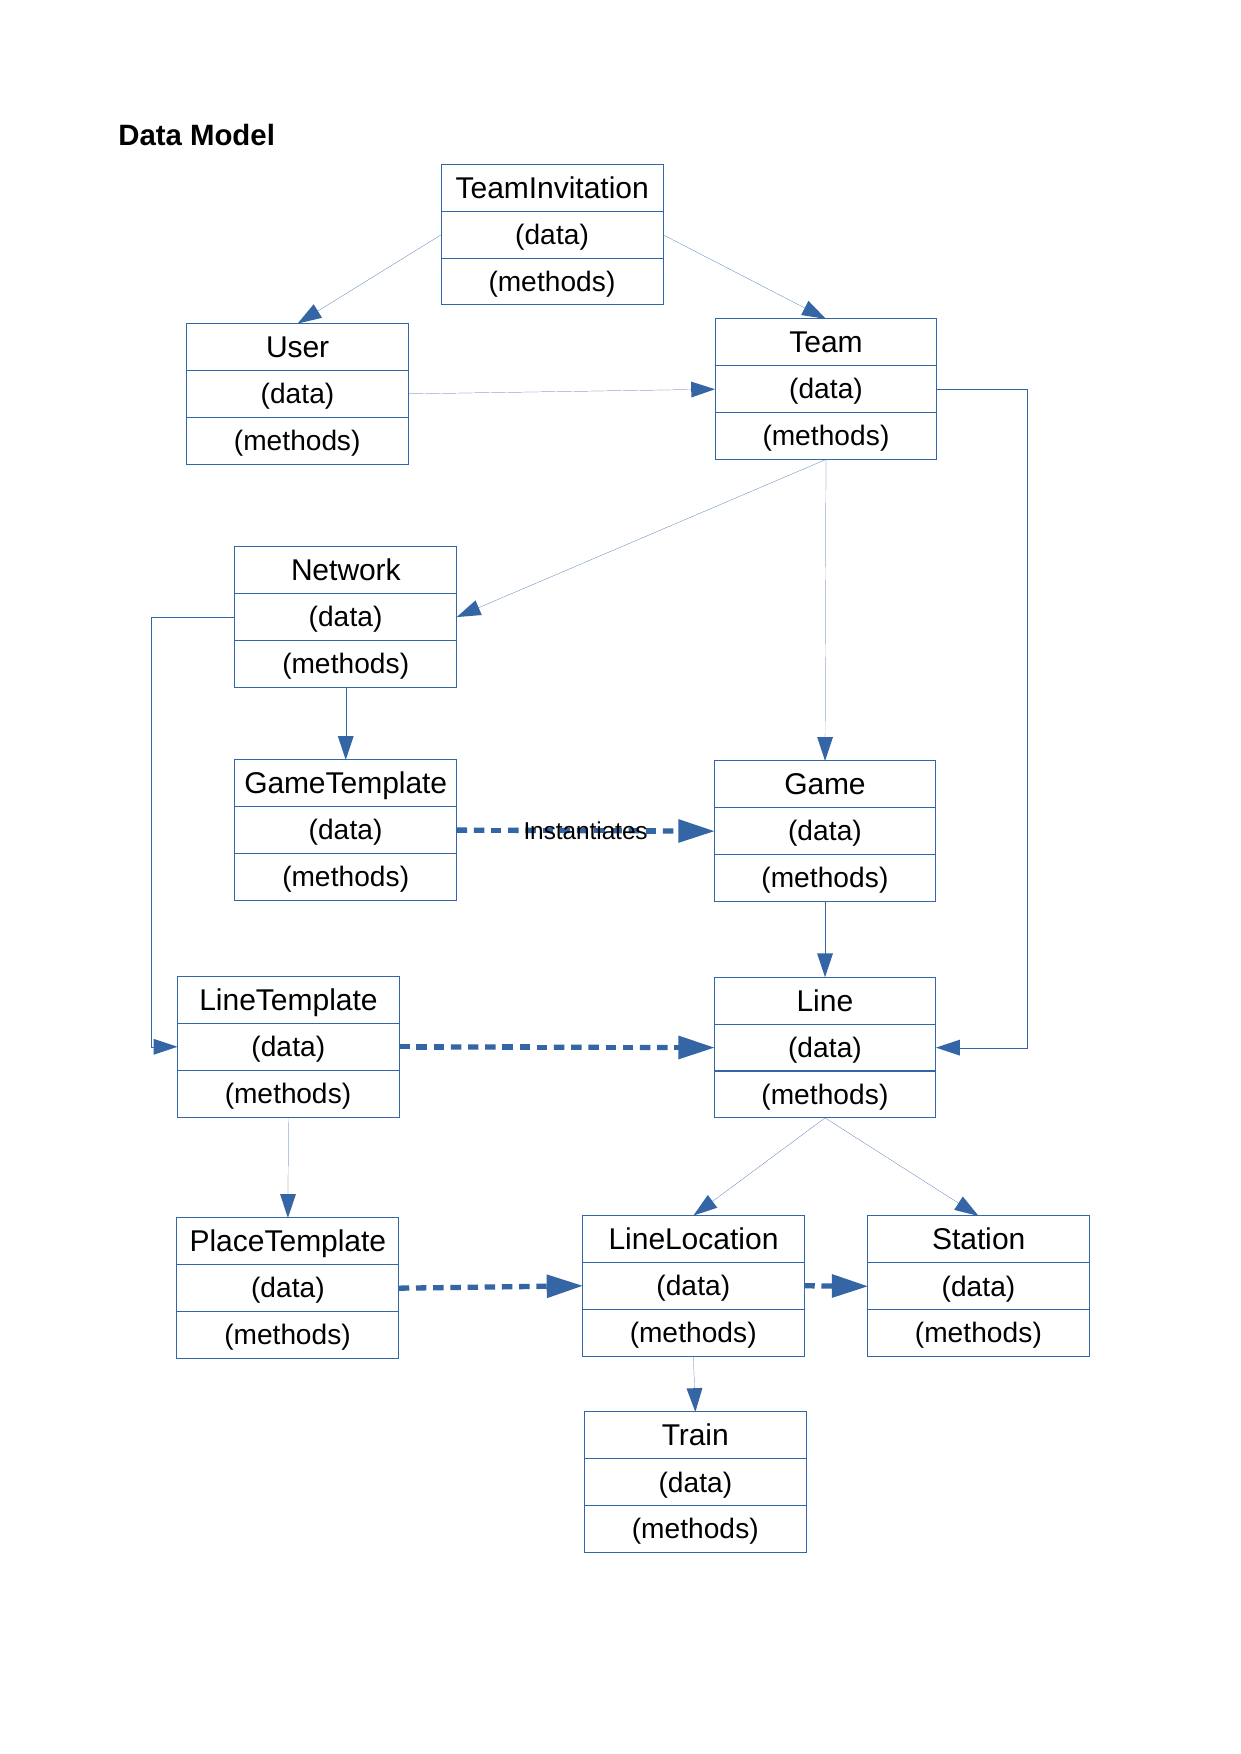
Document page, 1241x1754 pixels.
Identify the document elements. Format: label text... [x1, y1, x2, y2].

subtitle Data Model [118, 118, 1122, 152]
